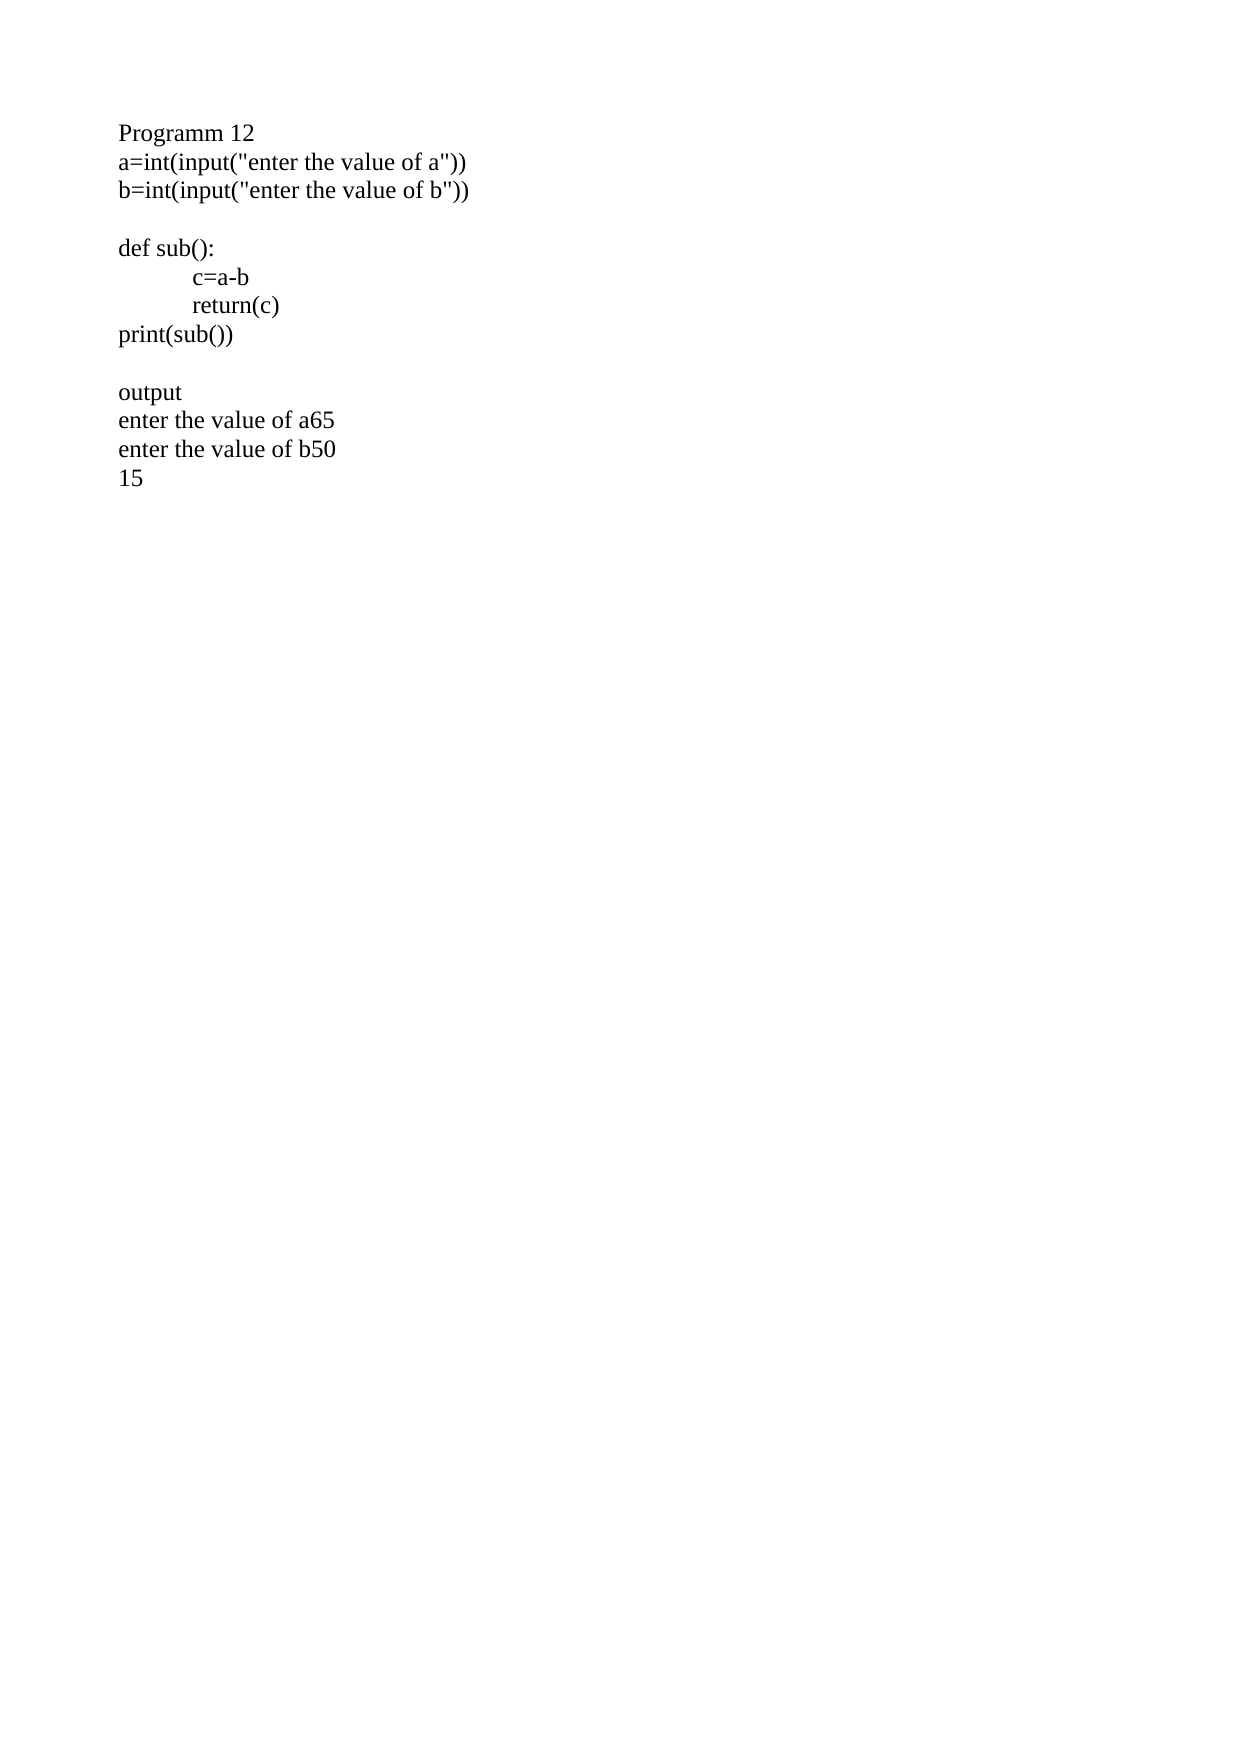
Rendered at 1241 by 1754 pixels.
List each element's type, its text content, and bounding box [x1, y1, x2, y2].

text print(sub()) [118, 319, 1122, 348]
text c=a-b [118, 262, 1122, 291]
text enter the value of a65 [118, 406, 1122, 434]
text b=int(input("enter the value of b")) [118, 176, 1122, 204]
text 15 [118, 463, 1122, 492]
text def sub(): [118, 233, 1122, 262]
text output [118, 377, 1122, 406]
text Programm 12 [118, 118, 1122, 147]
text enter the value of b50 [118, 434, 1122, 463]
text a=int(input("enter the value of a")) [118, 147, 1122, 176]
text return(c) [118, 291, 1122, 319]
